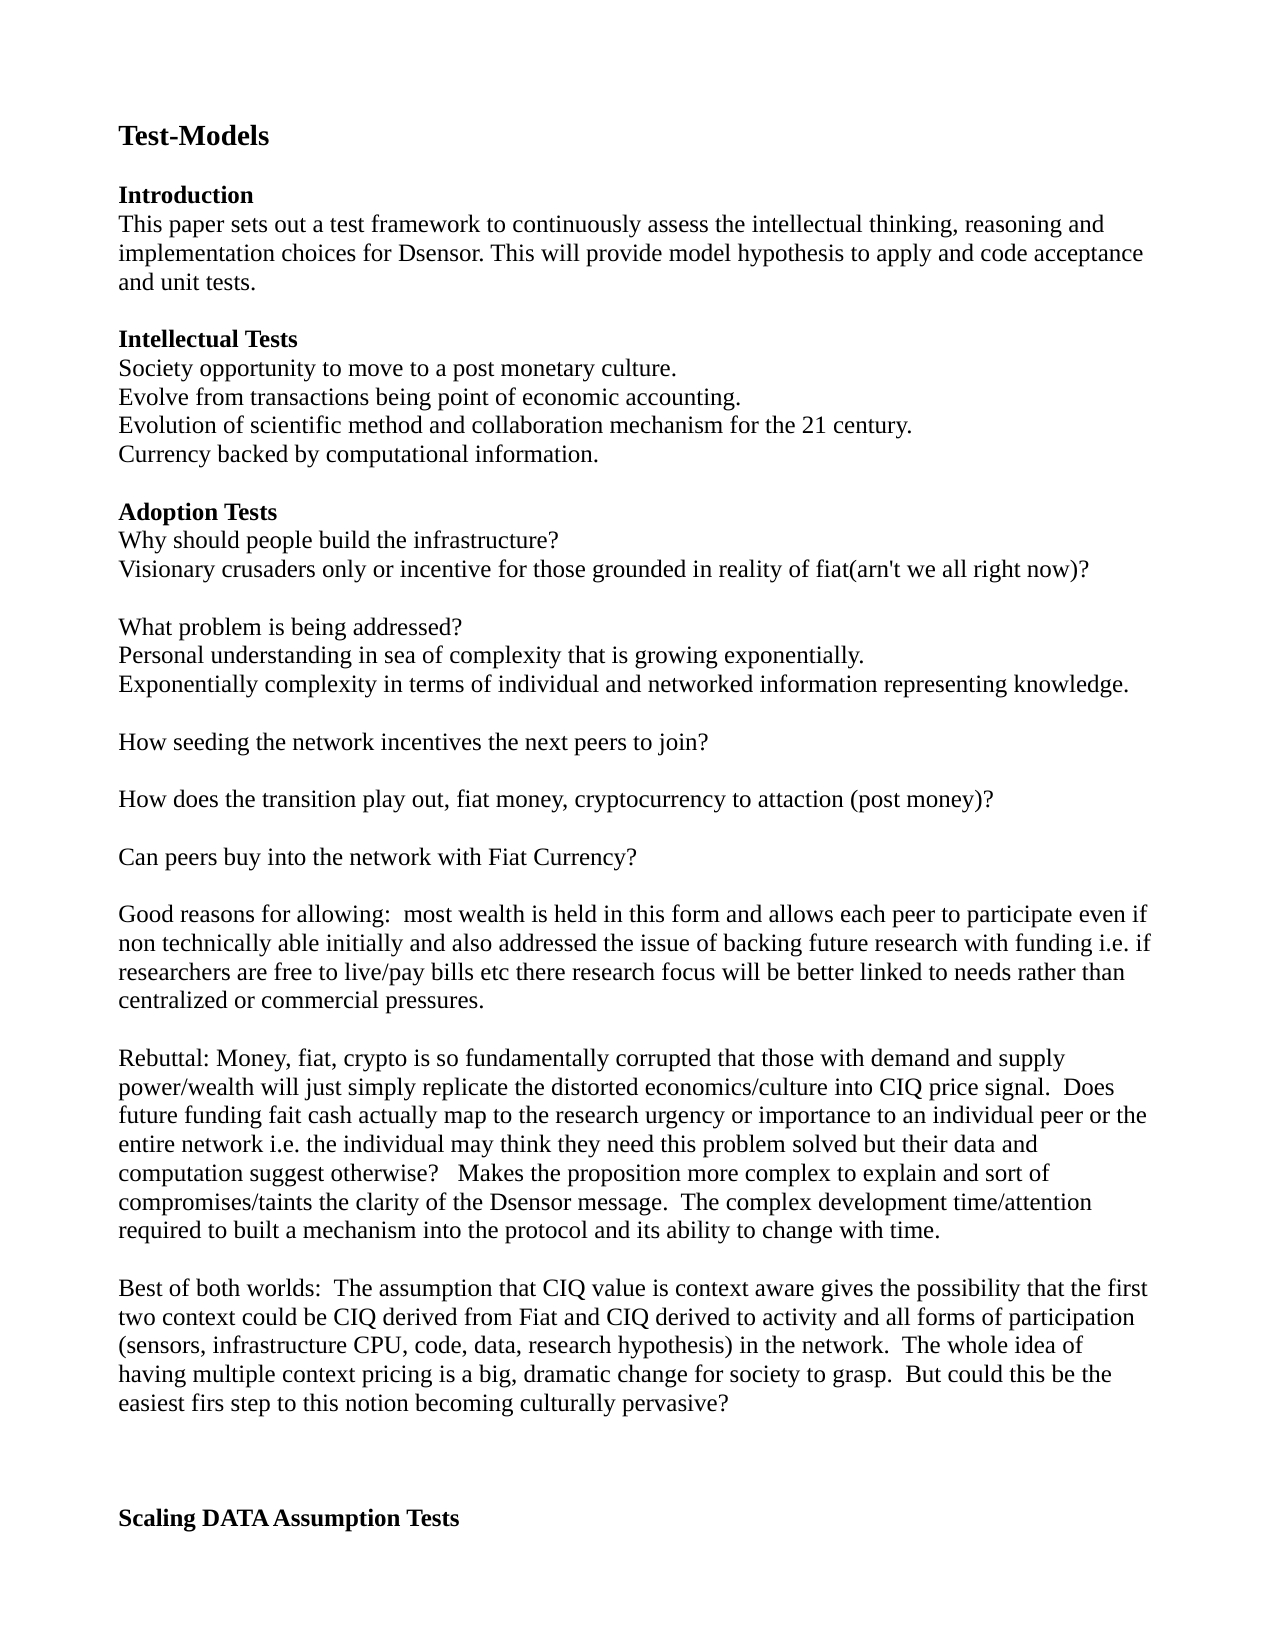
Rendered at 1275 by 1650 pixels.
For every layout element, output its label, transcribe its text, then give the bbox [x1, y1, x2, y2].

text How seeding the network incentives the next peers to join? [118, 727, 1157, 755]
text Evolve from transactions being point of economic accounting. [118, 382, 1157, 410]
text Society opportunity to move to a post monetary culture. [118, 353, 1157, 382]
text Test-Models [118, 118, 1157, 152]
text Why should people build the infrastructure? [118, 525, 1157, 554]
text Intellectual Tests [118, 324, 1157, 353]
text Currency backed by computational information. [118, 439, 1157, 468]
text Good reasons for allowing: most wealth is held in this form and allows each peer to participate even if non technically able initially and also addressed the issue of backing future research with funding i.e. if researchers are free to live/pay bills etc there research focus will be better linked to needs rather than centralized or commercial pressures. [118, 899, 1157, 1014]
text Adoption Tests [118, 497, 1157, 525]
text Personal understanding in sea of complexity that is growing exponentially. [118, 640, 1157, 669]
text Scaling DATA Assumption Tests [118, 1503, 1157, 1532]
text What problem is being addressed? [118, 612, 1157, 640]
text Visionary crusaders only or incentive for those grounded in reality of fiat(arn't we all right now)? [118, 554, 1157, 583]
text Can peers buy into the network with Fiat Currency? [118, 842, 1157, 870]
text This paper sets out a test framework to continuously assess the intellectual thinking, reasoning and implementation choices for Dsensor. This will provide model hypothesis to apply and code acceptance and unit tests. [118, 209, 1157, 295]
text Evolution of scientific method and collaboration mechanism for the 21 century. [118, 410, 1157, 439]
text Best of both worlds: The assumption that CIQ value is context aware gives the possibility that the first two context could be CIQ derived from Fiat and CIQ derived to activity and all forms of participation (sensors, infrastructure CPU, code, data, research hypothesis) in the network. The whole idea of having multiple context pricing is a big, dramatic change for society to grasp. But could this be the easiest firs step to this notion becoming culturally pervasive? [118, 1273, 1157, 1417]
text How does the transition play out, fiat money, cryptocurrency to attaction (post money)? [118, 784, 1157, 813]
text Introduction [118, 180, 1157, 209]
text Rebuttal: Money, fiat, crypto is so fundamentally corrupted that those with demand and supply power/wealth will just simply replicate the distorted economics/culture into CIQ price signal. Does future funding fait cash actually map to the research urgency or importance to an individual peer or the entire network i.e. the individual may think they need this problem solved but their data and computation suggest otherwise? Makes the proposition more complex to explain and sort of compromises/taints the clarity of the Dsensor message. The complex development time/attention required to built a mechanism into the protocol and its ability to change with time. [118, 1043, 1157, 1244]
text Exponentially complexity in terms of individual and networked information representing knowledge. [118, 669, 1157, 698]
